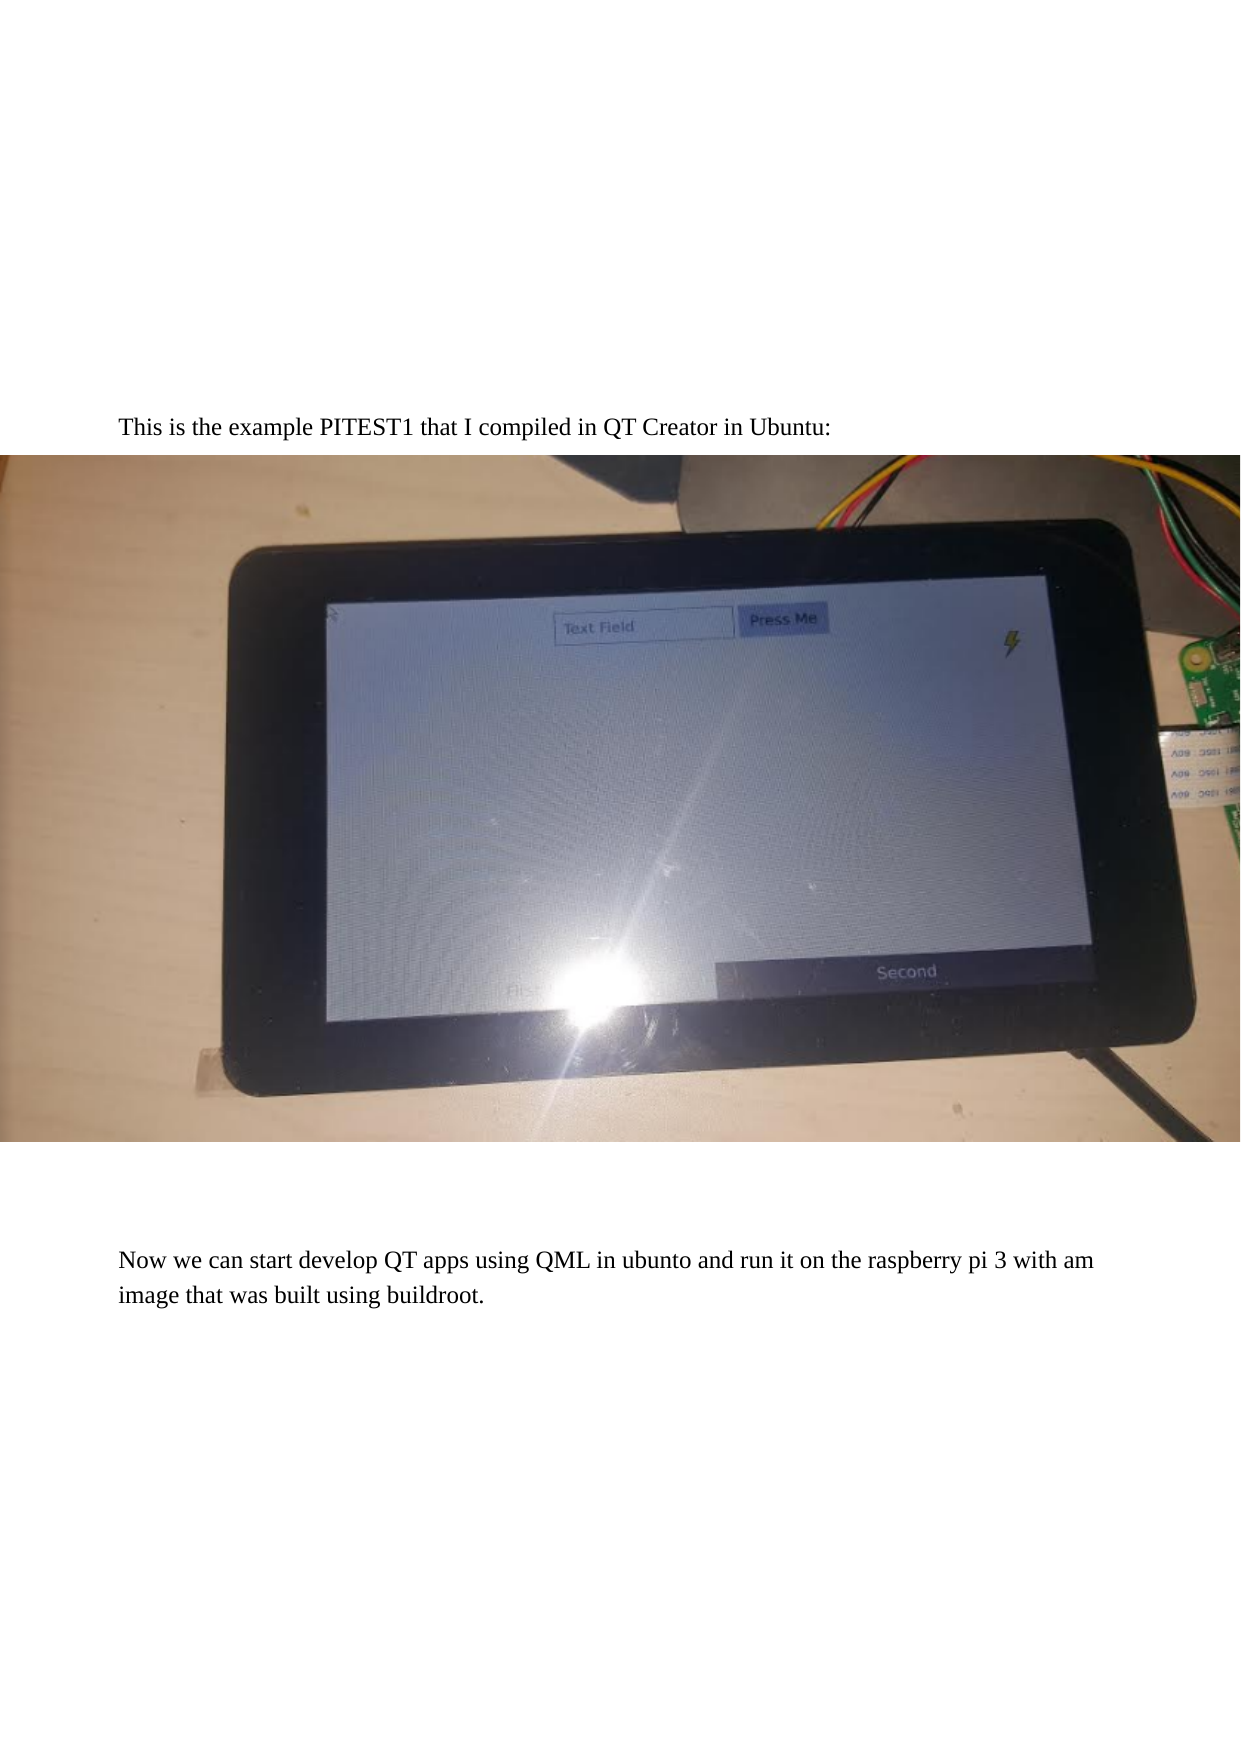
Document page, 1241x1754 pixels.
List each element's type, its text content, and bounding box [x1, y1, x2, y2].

picture [0, 455, 1241, 1142]
text This is the example PITEST1 that I compiled in QT Creator in Ubuntu: [118, 412, 1122, 441]
text Now we can start develop QT apps using QML in ubunto and run it on the raspberry pi 3 with am image that was built using buildroot. [118, 1245, 1122, 1308]
